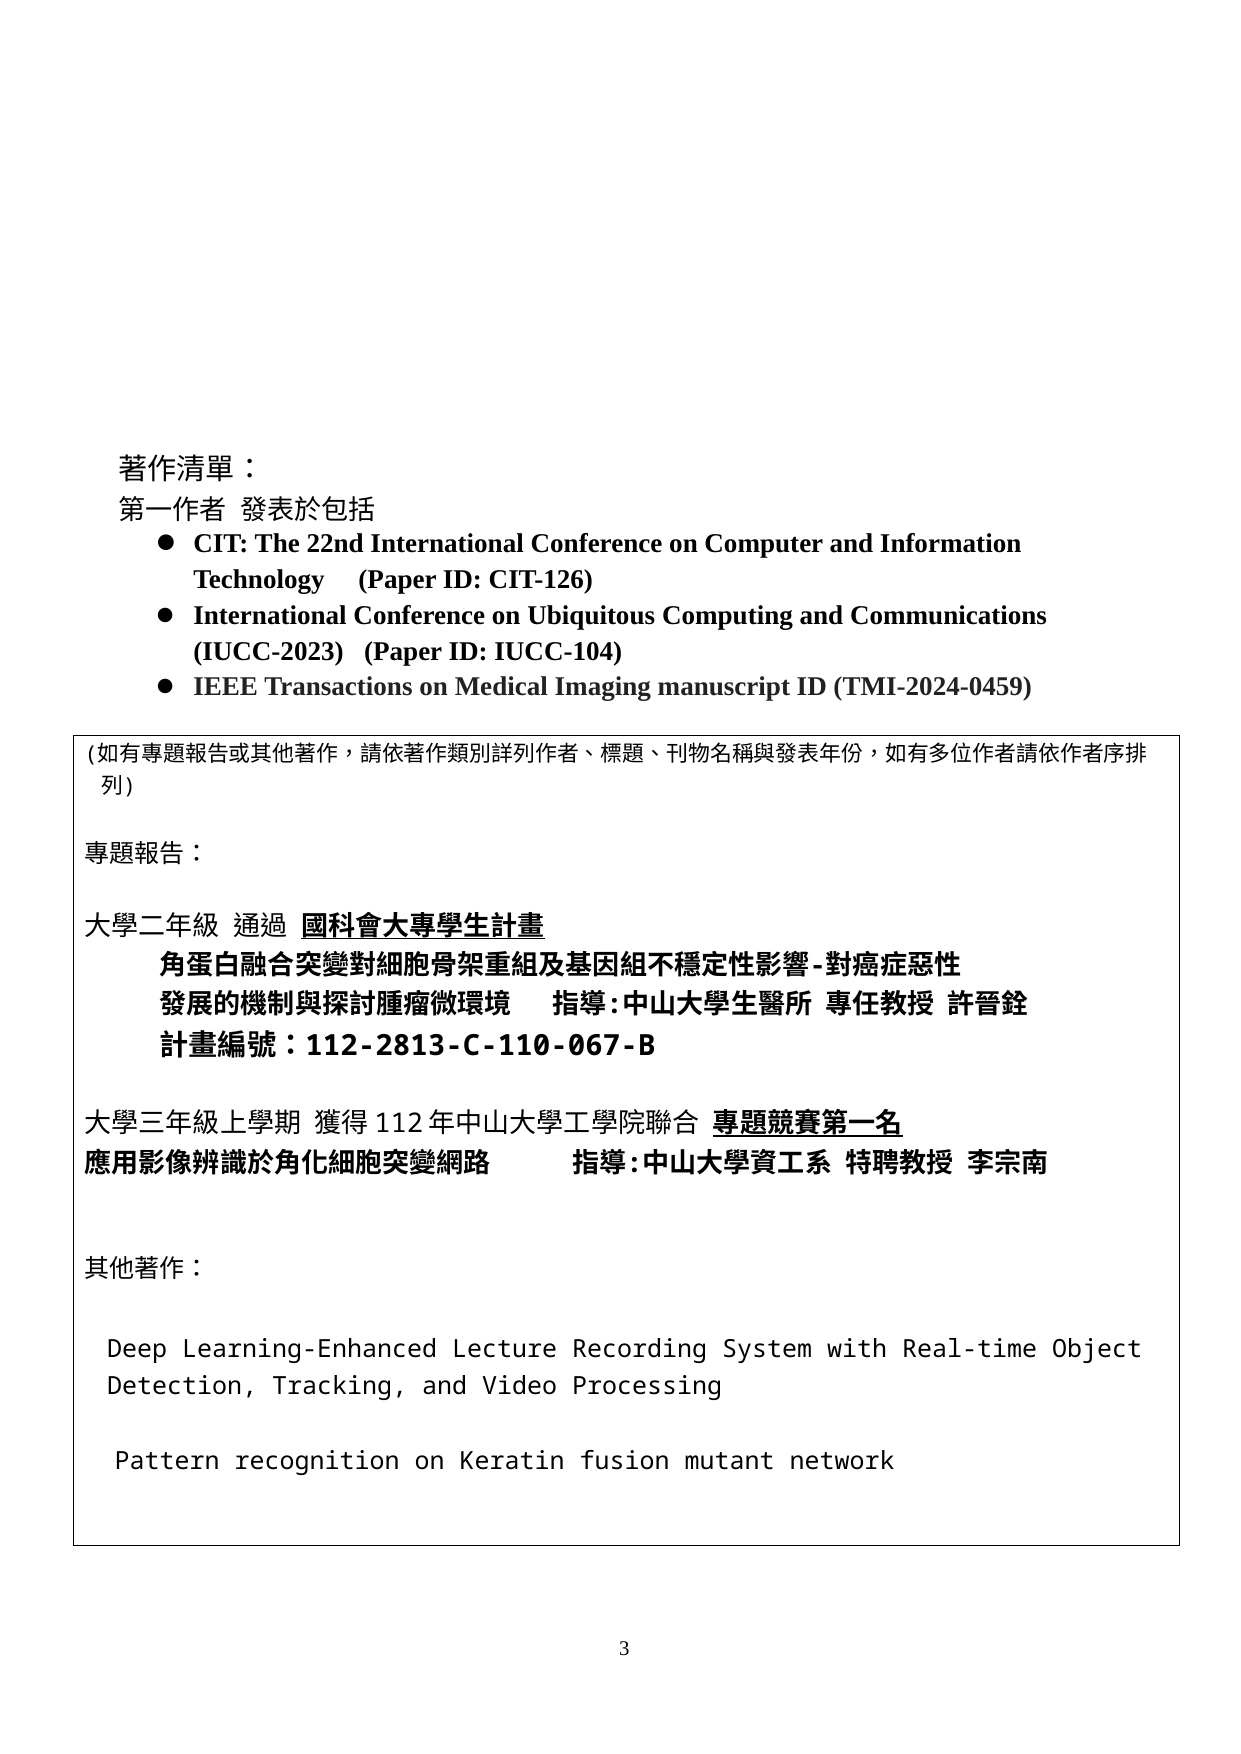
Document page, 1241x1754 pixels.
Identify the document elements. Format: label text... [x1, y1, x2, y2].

text 著作清單： [118, 446, 1122, 488]
list CIT: The 22nd International Conference on Computer and Information Technology (Paper ID: CIT-126) [156, 527, 1122, 594]
list IEEE Transactions on Medical Imaging manuscript ID (TMI-2024-0459) [156, 670, 1122, 702]
text 第一作者 發表於包括 [118, 488, 1122, 527]
list International Conference on Ubiquitous Computing and Communications (IUCC-2023) (Paper ID: IUCC-104) [156, 599, 1122, 666]
table_header (如有專題報告或其他著作，請依著作類別詳列作者、標題、刊物名稱與發表年份，如有多位作者請依作者序排列) 專題報告： 大學二年級 通過 國科會大專學生計畫 角蛋白融合突變對細胞骨架重組及基因組不穩定性影響-對癌症惡性 發展的機制與探討腫瘤微環境 指導:中山大學生醫所 專任教授 許晉銓 計畫編號：112-2813-C-110-067-B 大學三年級上學期 獲得112年中山大學工學院聯合 專題競賽第一名 應用影像辨識於角化細胞突變網路 指導:中山大學資工系 特聘教授 李宗南 其他著作： Deep Learning-Enhanced Lecture Recording System with Real-time Object Detection, Tracking, and Video Processing Pattern recognition on Keratin fusion mutant network [74, 736, 1179, 1545]
